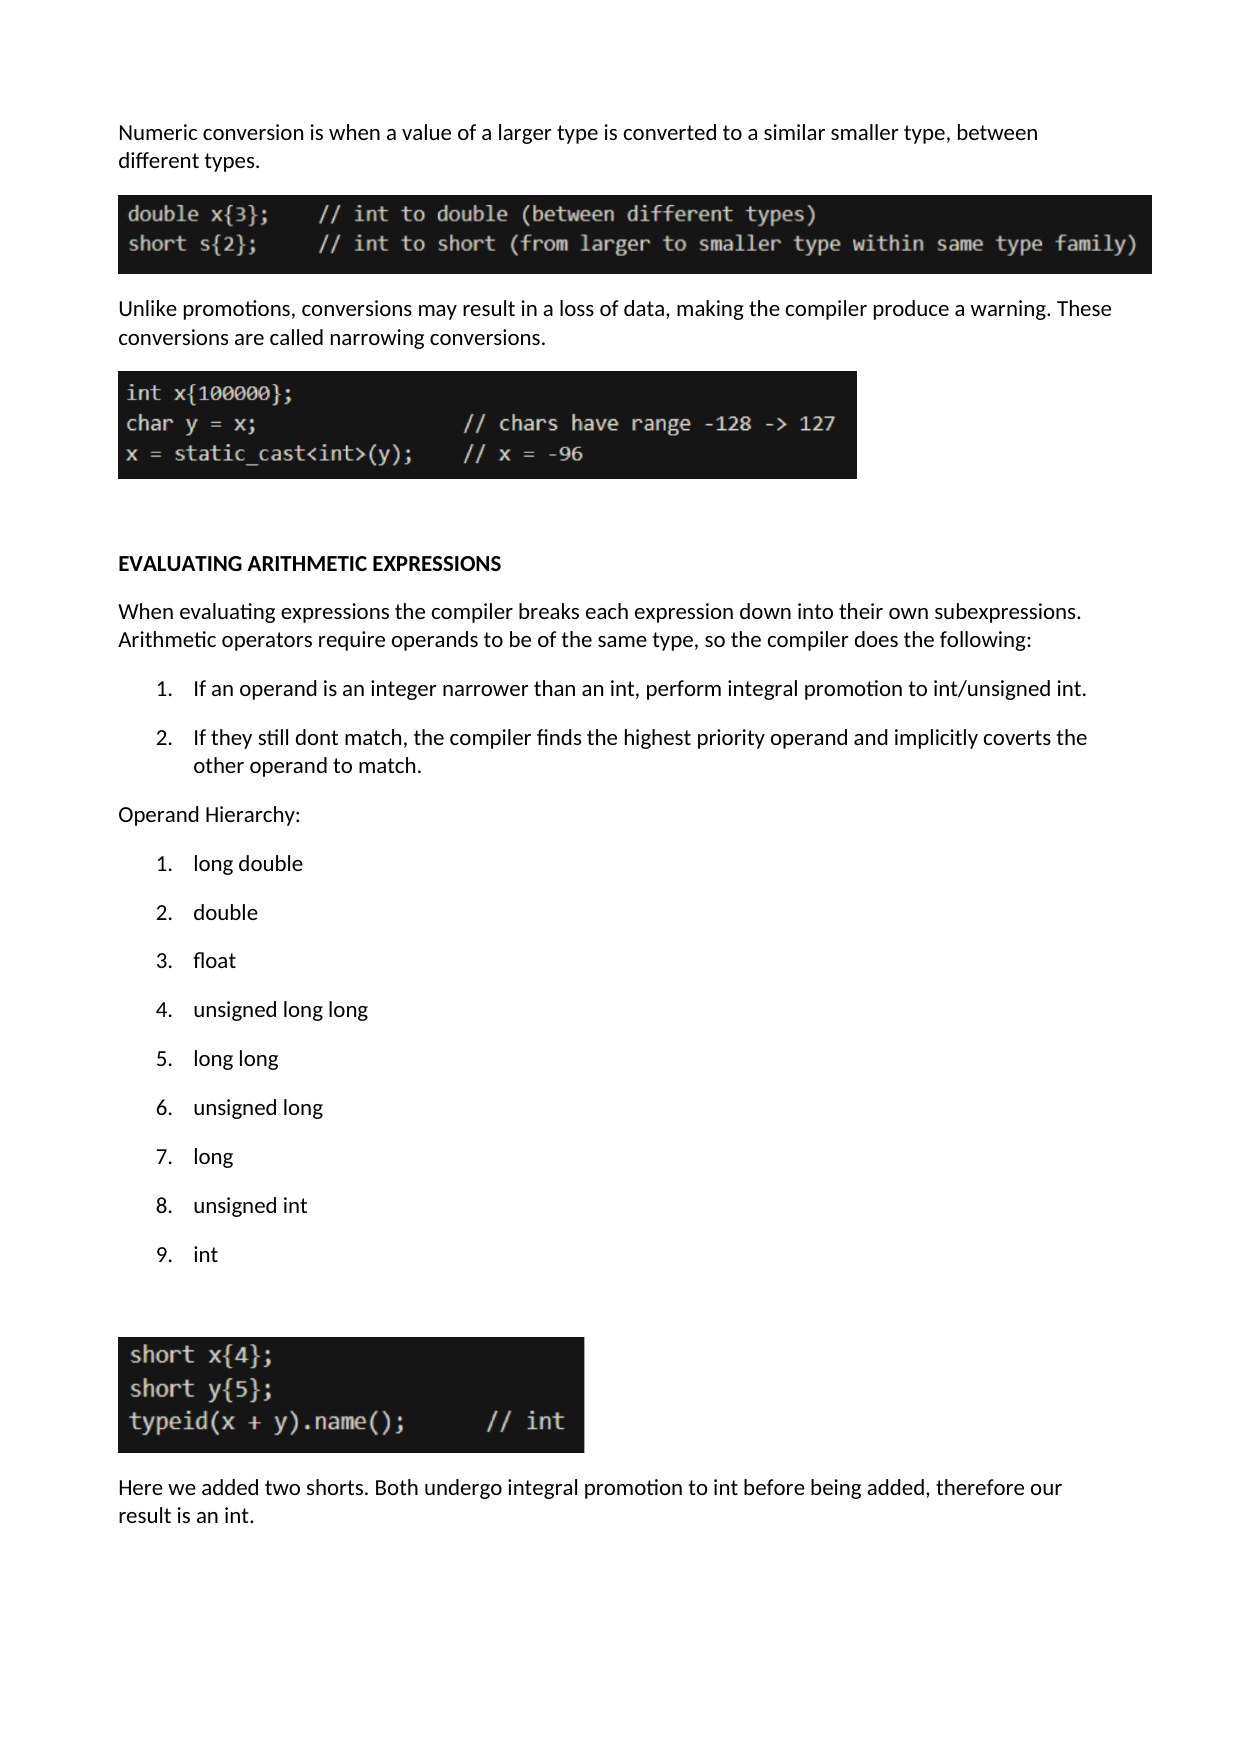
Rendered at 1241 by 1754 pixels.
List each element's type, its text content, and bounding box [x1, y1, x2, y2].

text Operand Hierarchy: [118, 800, 1122, 828]
list If they still dont match, the compiler finds the highest priority operand and implicitly coverts the other operand to match. [156, 723, 1122, 779]
text Numeric conversion is when a value of a larger type is converted to a similar smaller type, between different types. [118, 118, 1122, 174]
list unsigned long long [156, 996, 1122, 1023]
text Here we added two shorts. Both undergo integral promotion to int before being added, therefore our result is an int. [118, 1473, 1122, 1529]
list unsigned long [156, 1093, 1122, 1121]
list long [156, 1142, 1122, 1170]
text Unlike promotions, conversions may result in a loss of data, making the compiler produce a warning. These conversions are called narrowing conversions. [118, 294, 1122, 351]
text When evaluating expressions the compiler breaks each expression down into their own subexpressions. Arithmetic operators require operands to be of the same type, so the compiler does the following: [118, 597, 1122, 653]
list float [156, 947, 1122, 975]
list double [156, 898, 1122, 926]
list unsigned int [156, 1191, 1122, 1219]
list If an operand is an integer narrower than an int, perform integral promotion to int/unsigned int. [156, 674, 1122, 702]
list long double [156, 849, 1122, 877]
list long long [156, 1044, 1122, 1072]
text EVALUATING ARITHMETIC EXPRESSIONS [118, 549, 1122, 577]
list int [156, 1240, 1122, 1268]
